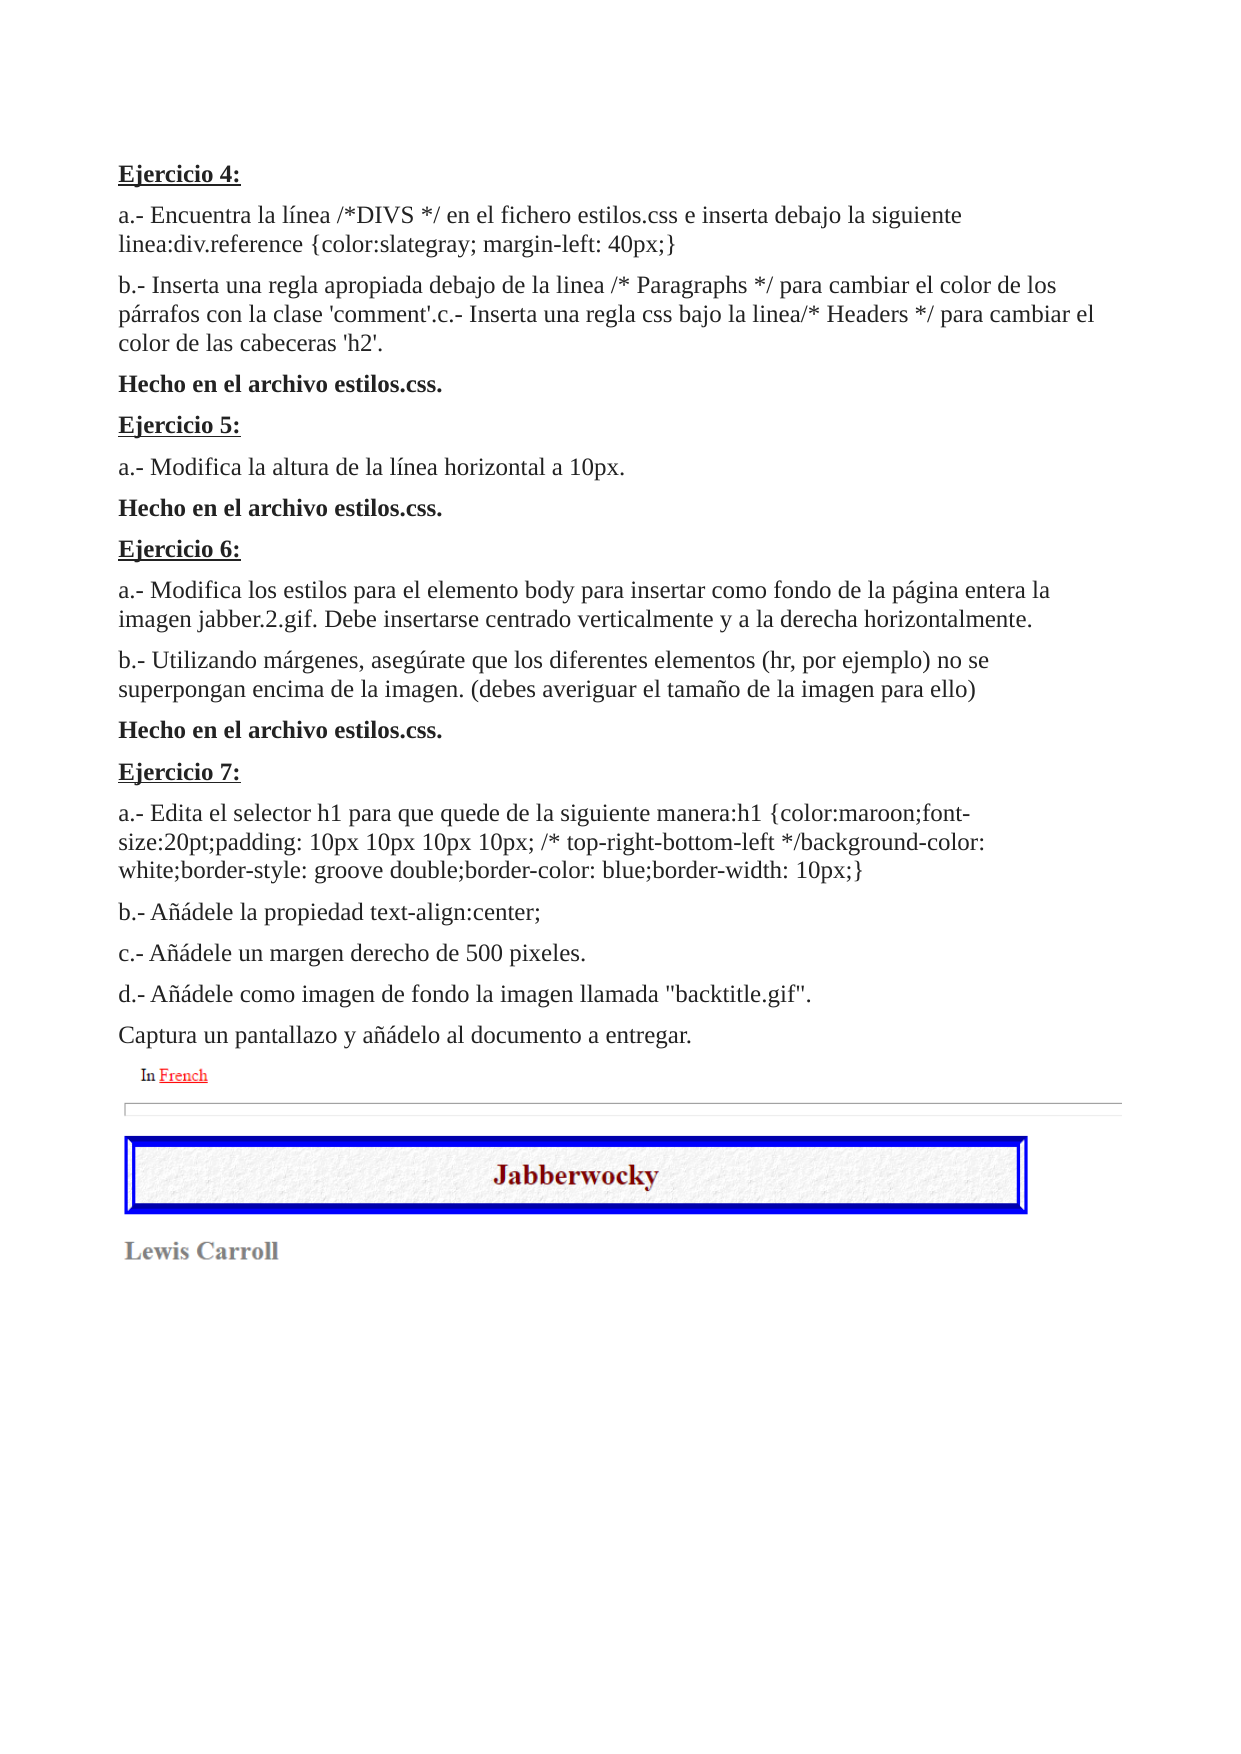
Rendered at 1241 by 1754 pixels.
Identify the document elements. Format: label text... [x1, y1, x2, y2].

text Captura un pantallazo y añádelo al documento a entregar. [118, 1021, 1122, 1049]
text Ejercicio 5: [118, 411, 1122, 439]
text b.- Inserta una regla apropiada debajo de la linea /* Paragraphs */ para cambiar el color de los párrafos con la clase 'comment'.c.- Inserta una regla css bajo la linea/* Headers */ para cambiar el color de las cabeceras 'h2'. [118, 271, 1122, 357]
text c.- Añádele un margen derecho de 500 pixeles. [118, 938, 1122, 967]
text a.- Modifica la altura de la línea horizontal a 10px. [118, 452, 1122, 481]
text a.- Edita el selector h1 para que quede de la siguiente manera:h1 {color:maroon;font-size:20pt;padding: 10px 10px 10px 10px; /* top-right-bottom-left */background-color: white;border-style: groove double;border-color: blue;border-width: 10px;} [118, 798, 1122, 884]
text b.- Utilizando márgenes, asegúrate que los diferentes elementos (hr, por ejemplo) no se superpongan encima de la imagen. (debes averiguar el tamaño de la imagen para ello) [118, 646, 1122, 703]
text Ejercicio 4: [118, 159, 1122, 188]
text d.- Añádele como imagen de fondo la imagen llamada "backtitle.gif". [118, 979, 1122, 1008]
text b.- Añádele la propiedad text-align:center; [118, 897, 1122, 926]
text Hecho en el archivo estilos.css. [118, 716, 1122, 744]
text Hecho en el archivo estilos.css. [118, 493, 1122, 522]
text Ejercicio 6: [118, 534, 1122, 563]
text a.- Encuentra la línea /*DIVS */ en el fichero estilos.css e inserta debajo la siguiente linea:div.reference {color:slategray; margin-left: 40px;} [118, 201, 1122, 258]
text Ejercicio 7: [118, 757, 1122, 786]
text Hecho en el archivo estilos.css. [118, 369, 1122, 398]
text a.- Modifica los estilos para el elemento body para insertar como fondo de la página entera la imagen jabber.2.gif. Debe insertarse centrado verticalmente y a la derecha horizontalmente. [118, 576, 1122, 633]
